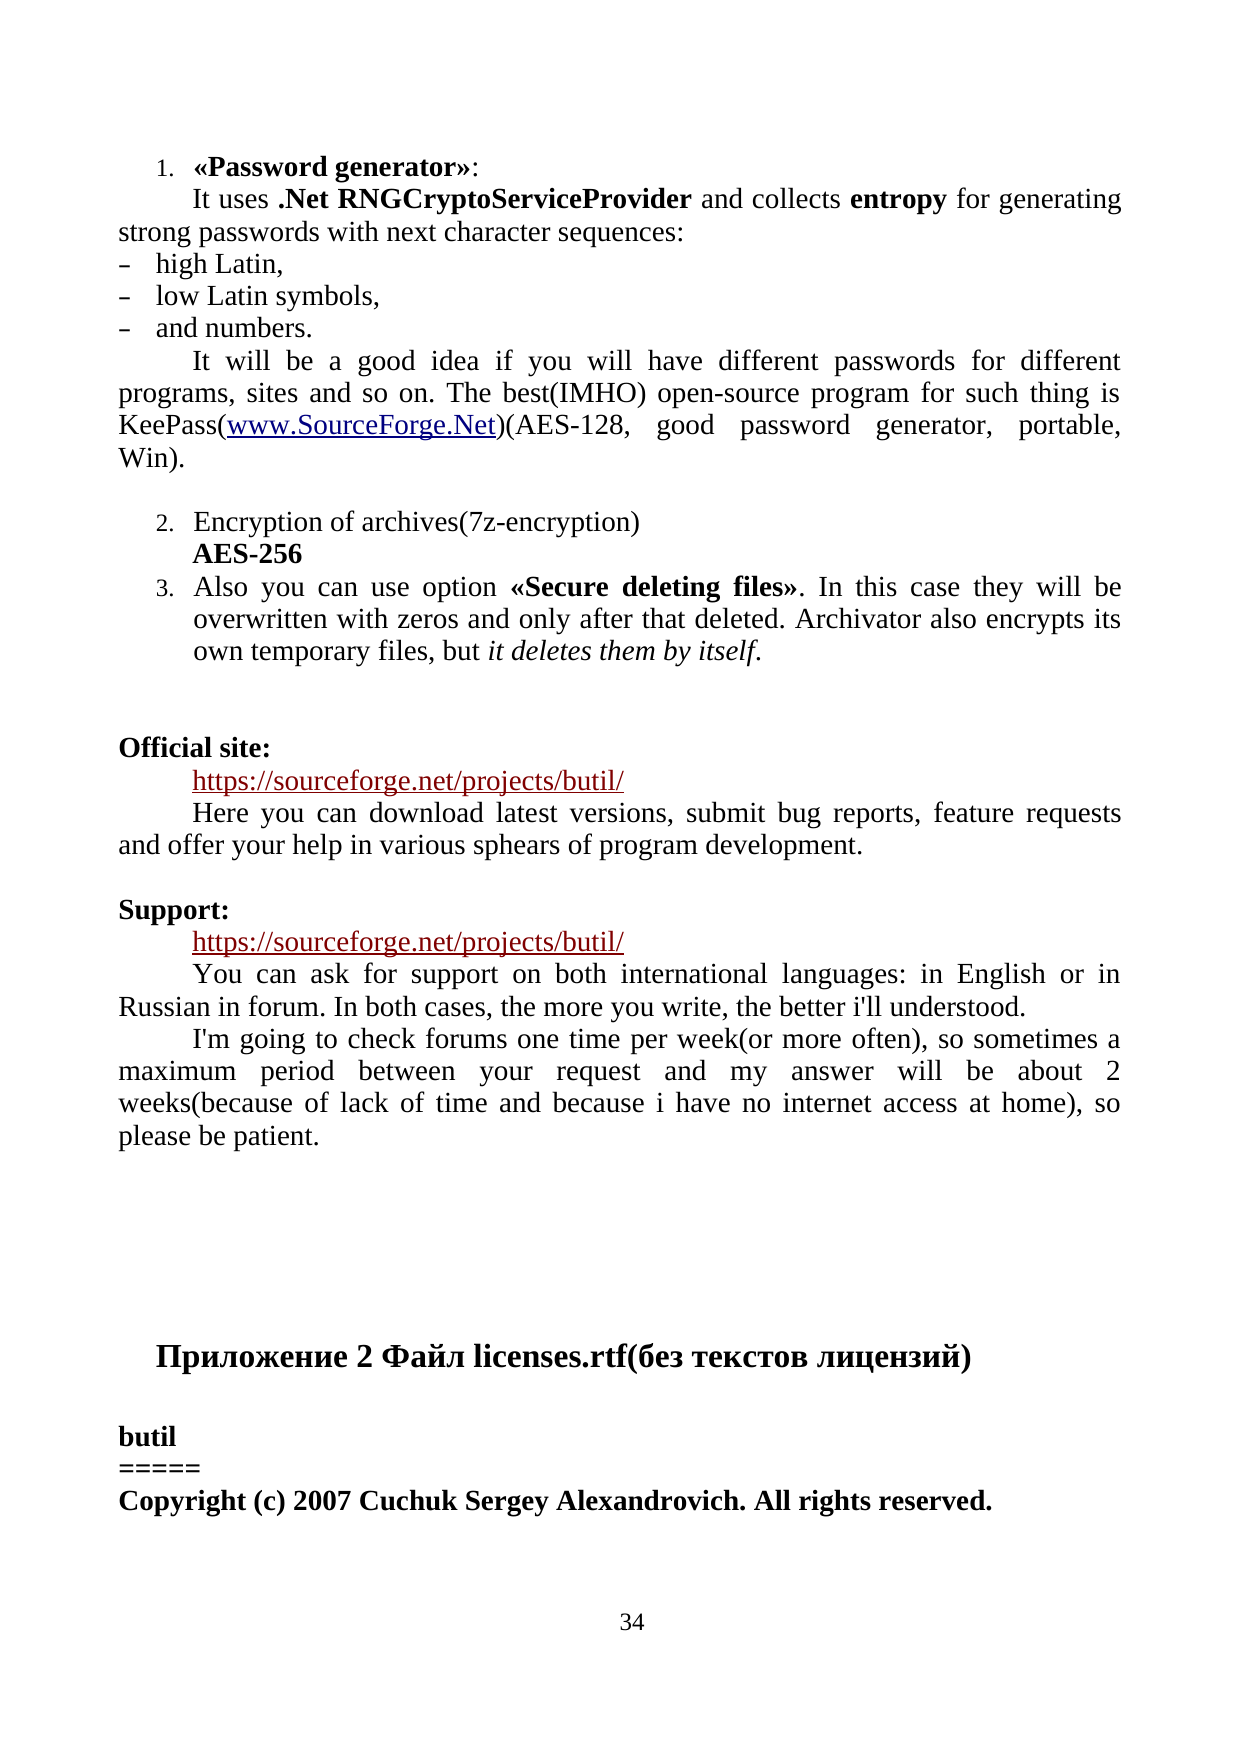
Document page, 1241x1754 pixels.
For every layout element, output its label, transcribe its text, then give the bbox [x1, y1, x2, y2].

text You can ask for support on both international languages: in English or in Russian in forum. In both cases, the more you write, the better i'll understood. [118, 958, 1122, 1022]
list low Latin symbols, [118, 279, 1122, 312]
text Here you can download latest versions, submit bug reports, feature requests and offer your help in various sphears of program development. [118, 796, 1122, 861]
text I'm going to check forums one time per week(or more often), so sometimes a maximum period between your request and my answer will be about 2 weeks(because of lack of time and because i have no internet access at home), so please be patient. [118, 1022, 1122, 1151]
subtitle Приложение 2 Файл licenses.rtf(без текстов лицензий) [118, 1338, 1122, 1375]
list high Latin, [118, 247, 1122, 279]
text AES-256 [118, 538, 1122, 570]
text https://sourceforge.net/projects/butil/ [118, 764, 1122, 796]
text It uses .Net RNGCryptoServiceProvider and collects entropy for generating strong passwords with next character sequences: [118, 183, 1122, 247]
text Copyright (c) 2007 Cuchuk Sergey Alexandrovich. All rights reserved. [118, 1484, 1122, 1517]
text Official site: [118, 732, 1122, 764]
text It will be a good idea if you will have different passwords for different programs, sites and so on. The best(IMHO) open-source program for such thing is KeePass(www.SourceForge.Net)(AES-128, good password generator, portable, Win). [118, 344, 1122, 473]
text butil [118, 1420, 1122, 1452]
text ===== [118, 1452, 1122, 1484]
list «Password generator»: [156, 150, 1122, 183]
text Support: [118, 893, 1122, 925]
list Encryption of archives(7z-encryption) [156, 506, 1122, 538]
list and numbers. [118, 312, 1122, 344]
text https://sourceforge.net/projects/butil/ [118, 925, 1122, 958]
list Also you can use option «Secure deleting files». In this case they will be overwritten with zeros and only after that deleted. Archivator also encrypts its own temporary files, but it deletes them by itself. [156, 570, 1122, 667]
